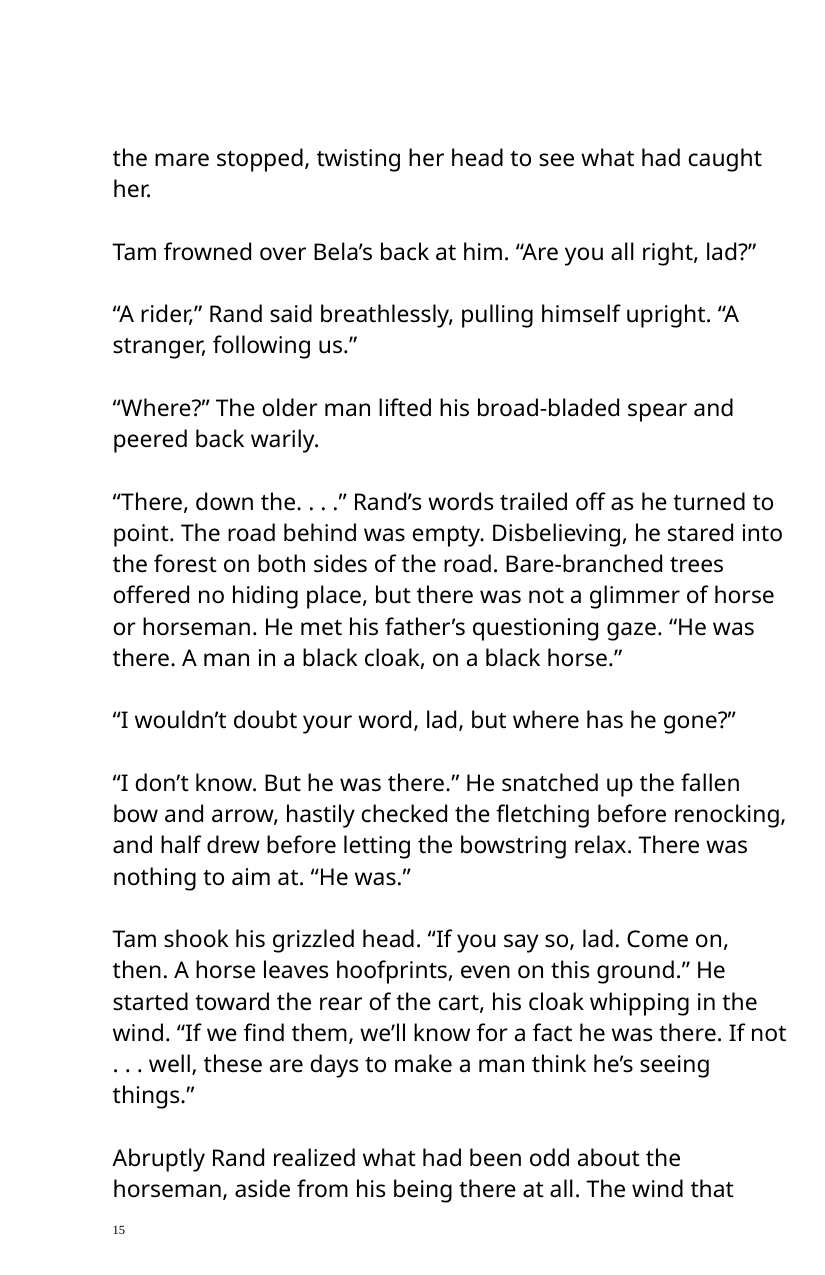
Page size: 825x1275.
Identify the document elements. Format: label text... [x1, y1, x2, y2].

text “A rider,” Rand said breathlessly, pulling himself upright. “A stranger, following us.” [112, 298, 787, 361]
text “There, down the. . . .” Rand’s words trailed off as he turned to point. The road behind was empty. Disbelieving, he stared into the forest on both sides of the road. Bare-branched trees offered no hiding place, but there was not a glimmer of horse or horseman. He met his father’s questioning gaze. “He was there. A man in a black cloak, on a black horse.” [112, 486, 787, 673]
text Tam shook his grizzled head. “If you say so, lad. Come on, then. A horse leaves hoofprints, even on this ground.” He started toward the rear of the cart, his cloak whipping in the wind. “If we find them, we’ll know for a fact he was there. If not . . . well, these are days to make a man think he’s seeing things.” [112, 923, 787, 1111]
text the mare stopped, twisting her head to see what had caught her. [112, 142, 787, 204]
text “I don’t know. But he was there.” He snatched up the fallen bow and arrow, hastily checked the fletching before renocking, and half drew before letting the bowstring relax. There was nothing to aim at. “He was.” [112, 767, 787, 892]
text Abruptly Rand realized what had been odd about the horseman, aside from his being there at all. The wind that [112, 1142, 787, 1204]
text “Where?” The older man lifted his broad-bladed spear and peered back warily. [112, 392, 787, 454]
text “I wouldn’t doubt your word, lad, but where has he gone?” [112, 704, 787, 736]
text Tam frowned over Bela’s back at him. “Are you all right, lad?” [112, 236, 787, 267]
